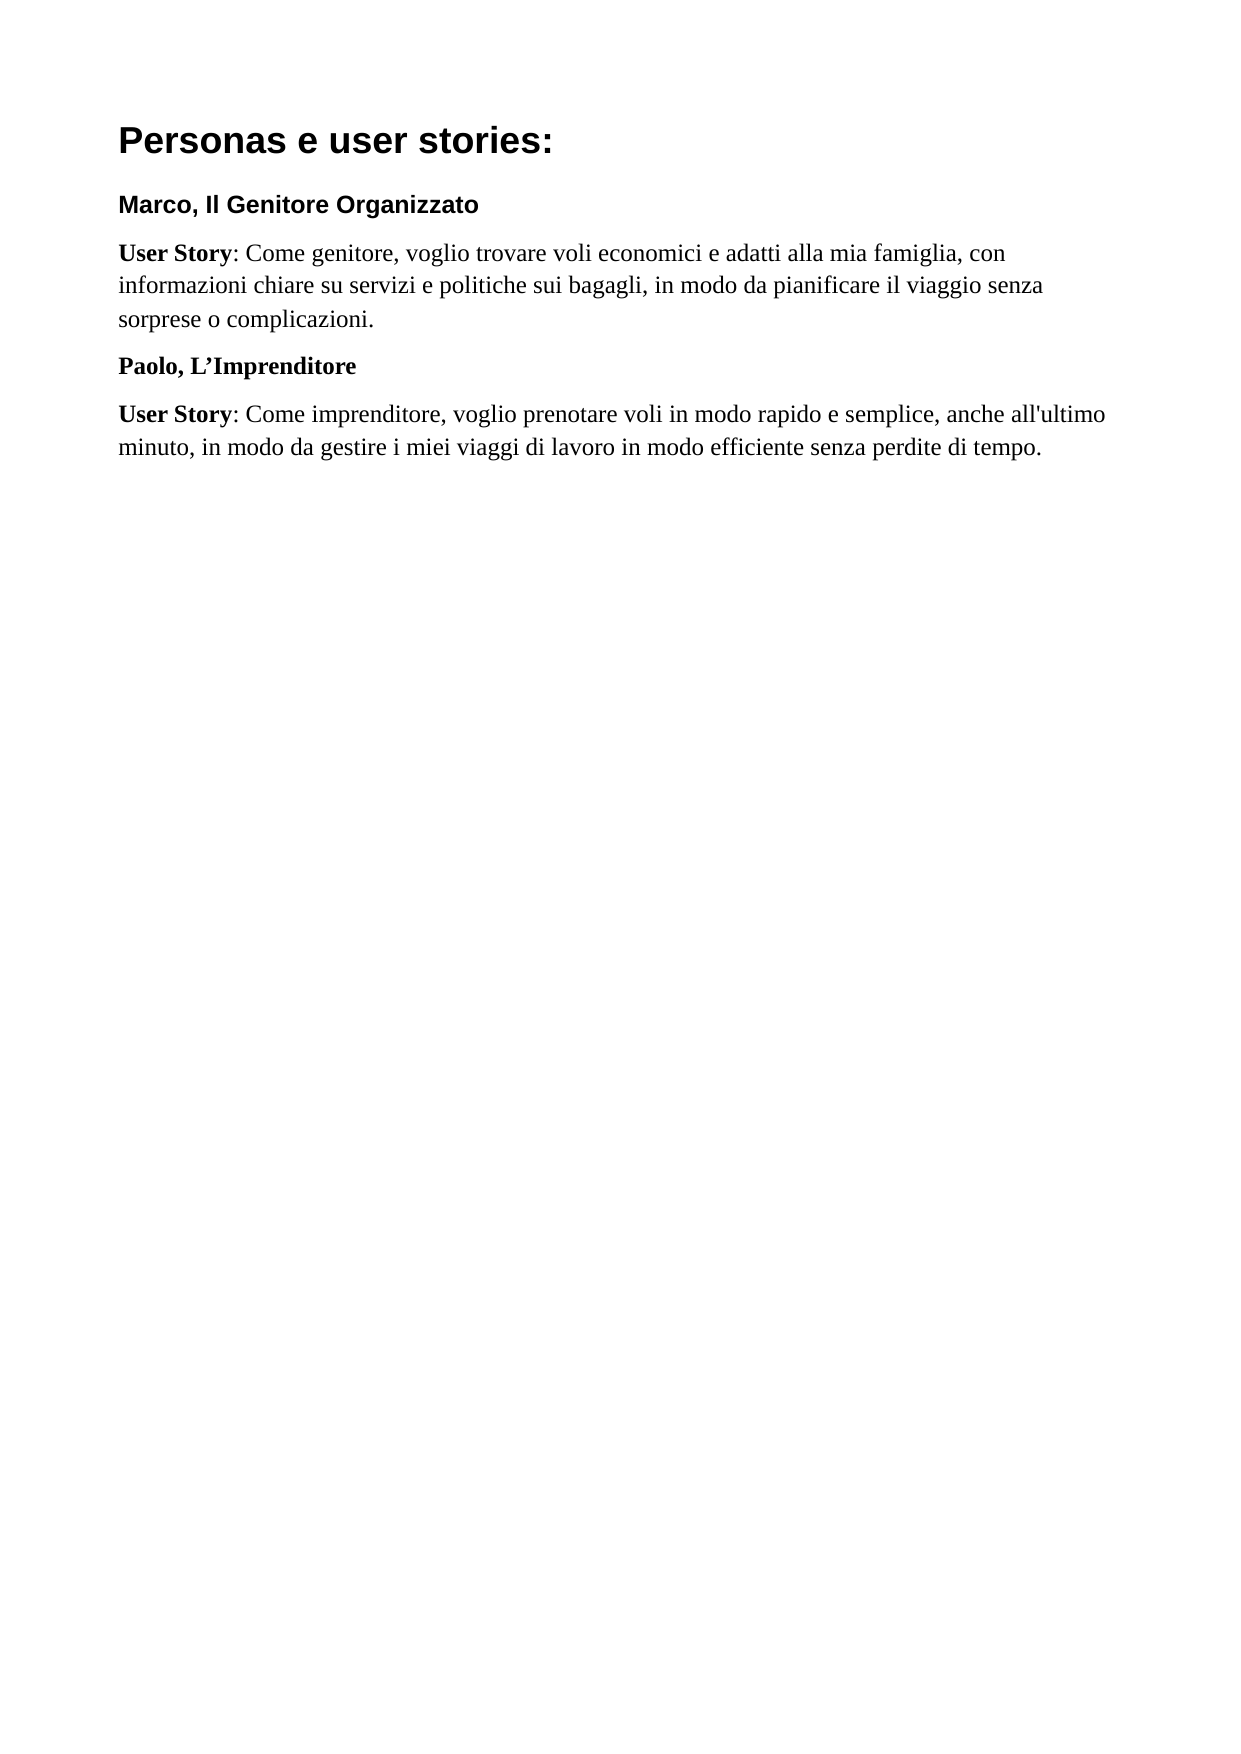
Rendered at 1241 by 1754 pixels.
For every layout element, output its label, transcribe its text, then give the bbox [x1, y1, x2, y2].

text User Story: Come genitore, voglio trovare voli economici e adatti alla mia famiglia, con informazioni chiare su servizi e politiche sui bagagli, in modo da pianificare il viaggio senza sorprese o complicazioni. [118, 238, 1122, 332]
text User Story: Come imprenditore, voglio prenotare voli in modo rapido e semplice, anche all'ultimo minuto, in modo da gestire i miei viaggi di lavoro in modo efficiente senza perdite di tempo. [118, 399, 1122, 461]
text Personas e user stories: [118, 118, 1122, 161]
text Paolo, L’Imprenditore [118, 351, 1122, 380]
text Marco, Il Genitore Organizzato [118, 190, 1122, 219]
